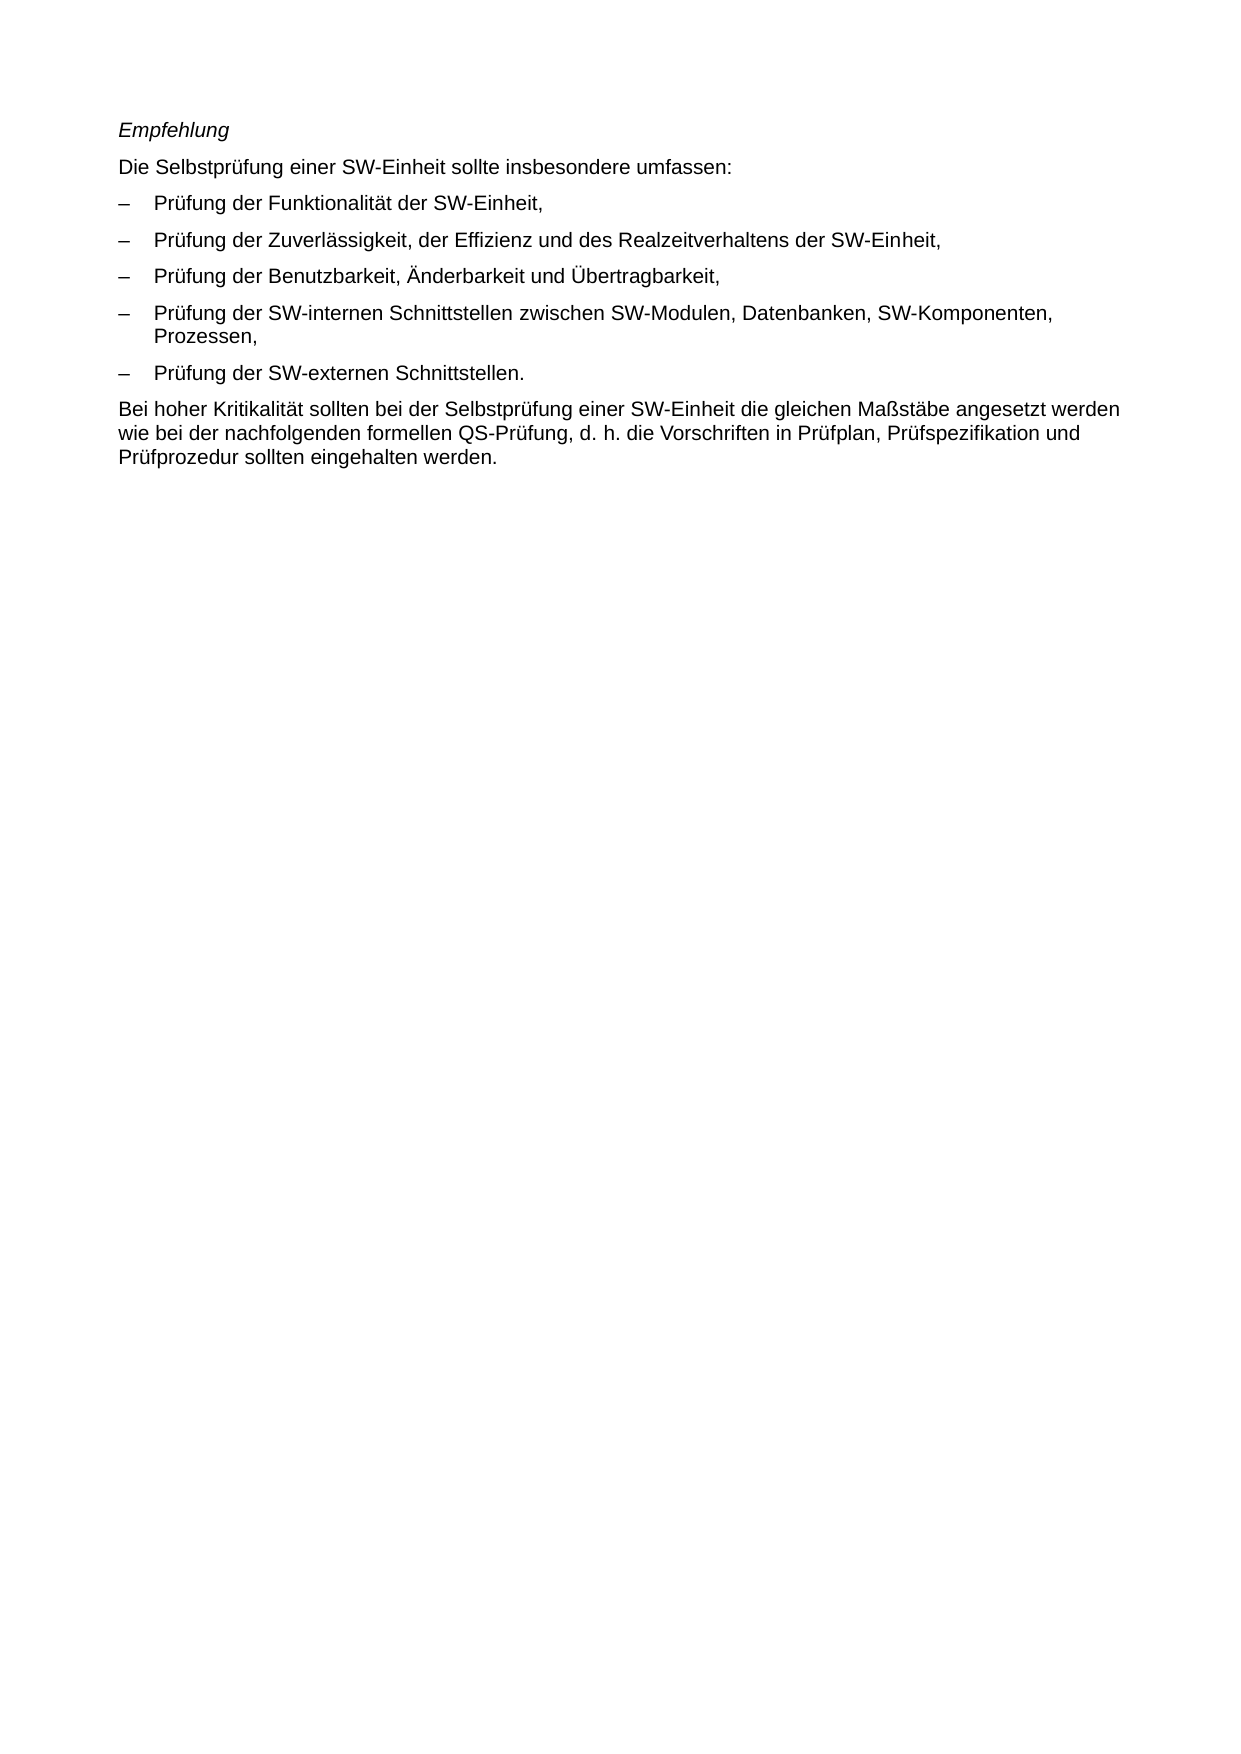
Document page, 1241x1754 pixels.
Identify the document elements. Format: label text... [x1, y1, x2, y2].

text Bei hoher Kritikalität sollten bei der Selbstprüfung einer SW-Ein­heit die gleichen Maßstäbe angesetzt werden wie bei der nachfolgenden formellen QS-Prüfung, d. h. die Vorschriften in Prüf­plan, Prüf­spe­zi­fi­ka­tion und Prüf­pro­ze­dur sollten eingehalten werden. [118, 397, 1122, 469]
text – Prüfung der Benutzbarkeit, Änderbarkeit und Übertragbarkeit, [118, 264, 1122, 288]
text – Prüfung der Funktionalität der SW-Ein­heit, [118, 191, 1122, 215]
text Empfehlung [118, 118, 1122, 142]
text Die Selbstprüfung einer SW-Ein­heit sollte insbesondere umfassen: [118, 154, 1122, 178]
text – Prüfung der Zuverlässigkeit, der Effizienz und des Realzeitverhaltens der SW-Ein­heit, [118, 227, 1122, 251]
text – Prüfung der SW-internen Schnittstellen zwischen SW-Modulen, Da­ten­banken, SW-Kom­po­nen­ten, Prozessen, [118, 300, 1122, 348]
text – Prüfung der SW-externen Schnittstellen. [118, 361, 1122, 385]
